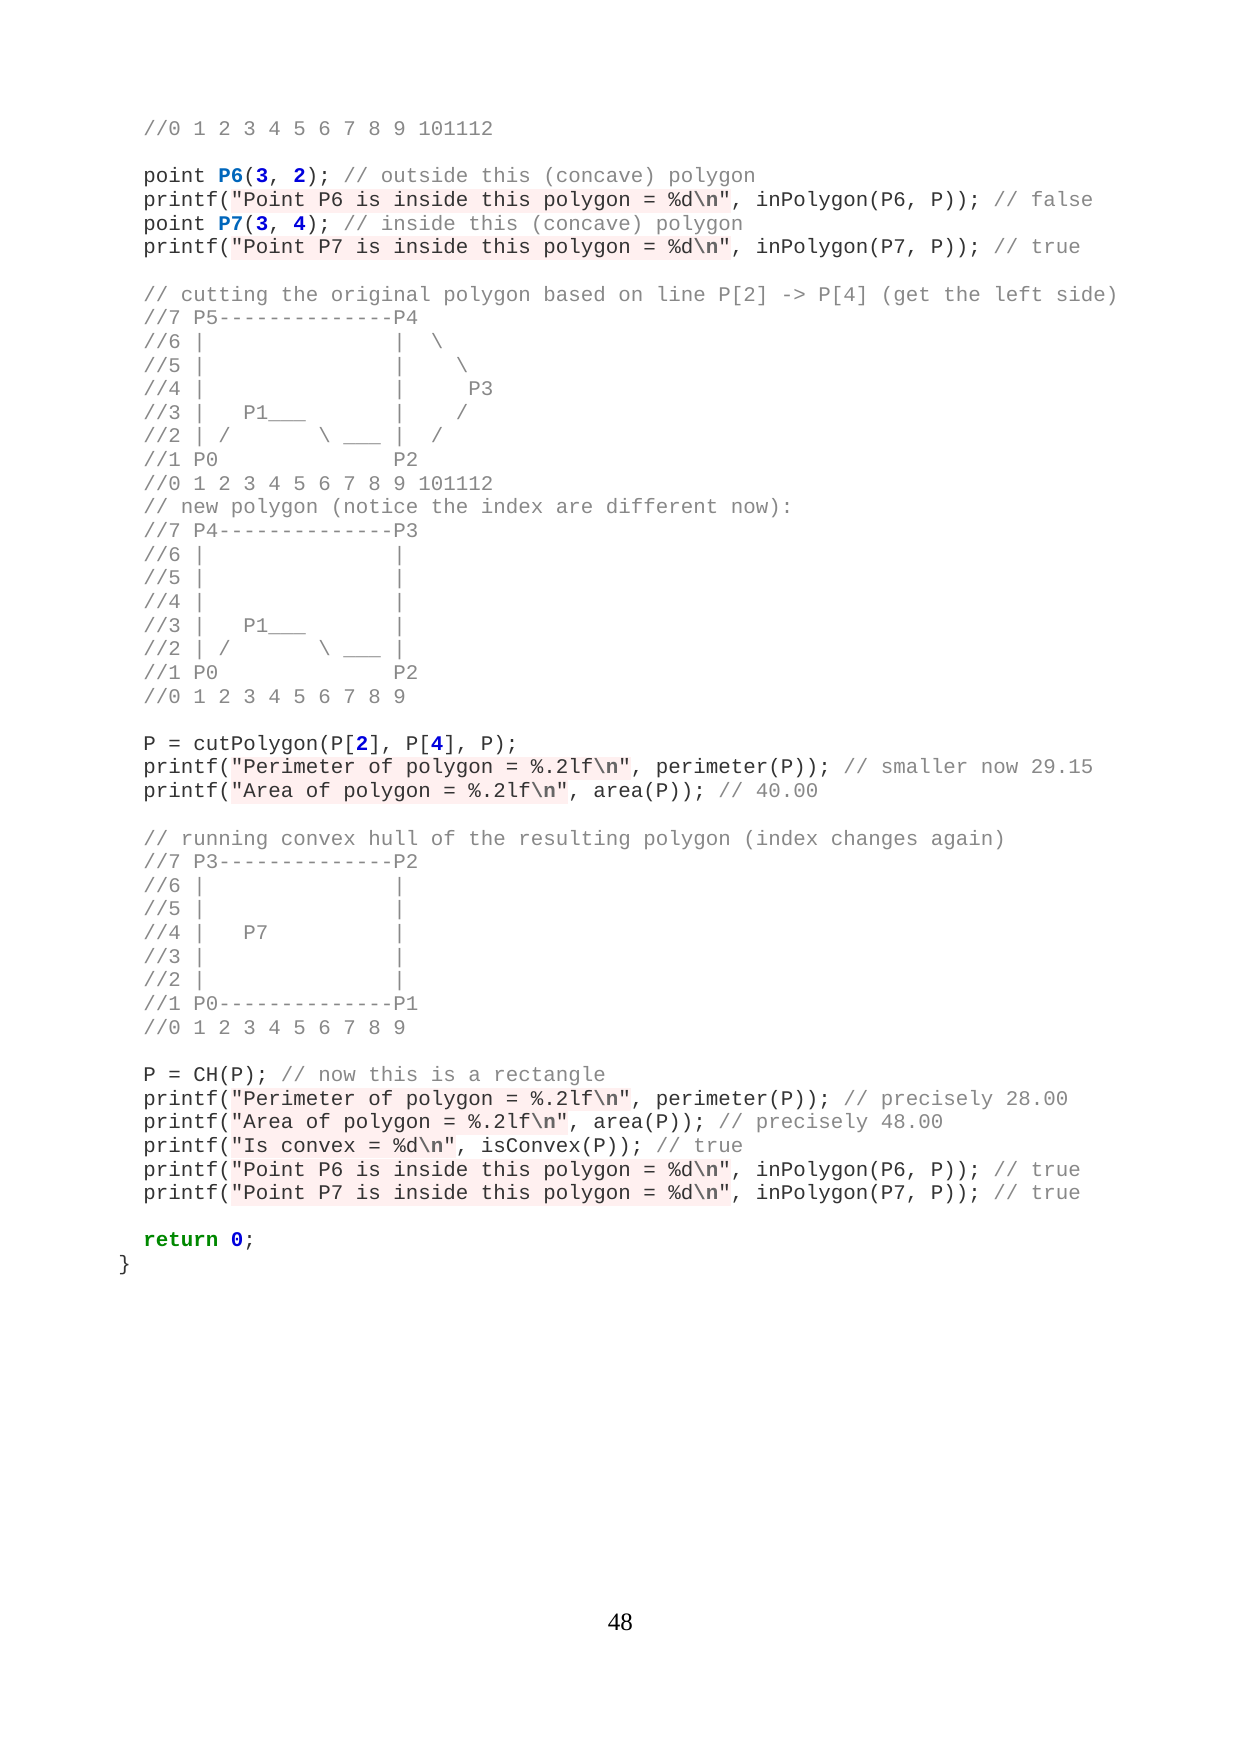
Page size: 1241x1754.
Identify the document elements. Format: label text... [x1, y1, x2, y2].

text //3 | P1___ | / [118, 402, 1122, 426]
text //2 | / \ ___ | [118, 638, 1122, 662]
text //6 | | [118, 544, 1122, 567]
text } [118, 1253, 1122, 1277]
text printf("Point P6 is inside this polygon = %d\n", inPolygon(P6, P)); // false [118, 189, 1122, 213]
text printf("Is convex = %d\n", isConvex(P)); // true [118, 1135, 1122, 1158]
text //6 | | \ [118, 331, 1122, 354]
text //1 P0--------------P1 [118, 993, 1122, 1017]
text //3 | P1___ | [118, 615, 1122, 638]
text //7 P4--------------P3 [118, 520, 1122, 544]
text printf("Point P7 is inside this polygon = %d\n", inPolygon(P7, P)); // true [118, 236, 1122, 260]
text //5 | | \ [118, 354, 1122, 378]
text printf("Point P6 is inside this polygon = %d\n", inPolygon(P6, P)); // true [118, 1158, 1122, 1182]
text printf("Area of polygon = %.2lf\n", area(P)); // 40.00 [118, 780, 1122, 804]
text //4 | P7 | [118, 922, 1122, 946]
text //4 | | P3 [118, 378, 1122, 402]
text printf("Area of polygon = %.2lf\n", area(P)); // precisely 48.00 [118, 1111, 1122, 1135]
text //1 P0 P2 [118, 662, 1122, 686]
text printf("Point P7 is inside this polygon = %d\n", inPolygon(P7, P)); // true [118, 1182, 1122, 1206]
text return 0; [118, 1229, 1122, 1253]
text //0 1 2 3 4 5 6 7 8 9 [118, 686, 1122, 709]
text //0 1 2 3 4 5 6 7 8 9 101112 [118, 473, 1122, 496]
text point P6(3, 2); // outside this (concave) polygon [118, 165, 1122, 189]
text printf("Perimeter of polygon = %.2lf\n", perimeter(P)); // precisely 28.00 [118, 1088, 1122, 1111]
text //3 | | [118, 946, 1122, 969]
text P = CH(P); // now this is a rectangle [118, 1064, 1122, 1088]
text //2 | | [118, 969, 1122, 993]
text //0 1 2 3 4 5 6 7 8 9 101112 [118, 118, 1122, 142]
text //7 P5--------------P4 [118, 307, 1122, 331]
text printf("Perimeter of polygon = %.2lf\n", perimeter(P)); // smaller now 29.15 [118, 757, 1122, 780]
text //2 | / \ ___ | / [118, 426, 1122, 449]
text P = cutPolygon(P[2], P[4], P); [118, 733, 1122, 757]
text //5 | | [118, 898, 1122, 922]
text //1 P0 P2 [118, 449, 1122, 473]
text //5 | | [118, 567, 1122, 591]
text // new polygon (notice the index are different now): [118, 496, 1122, 520]
text // cutting the original polygon based on line P[2] -> P[4] (get the left side) [118, 284, 1122, 307]
text //4 | | [118, 591, 1122, 615]
text //0 1 2 3 4 5 6 7 8 9 [118, 1017, 1122, 1040]
text point P7(3, 4); // inside this (concave) polygon [118, 213, 1122, 236]
text //7 P3--------------P2 [118, 851, 1122, 875]
text //6 | | [118, 875, 1122, 898]
text // running convex hull of the resulting polygon (index changes again) [118, 827, 1122, 851]
